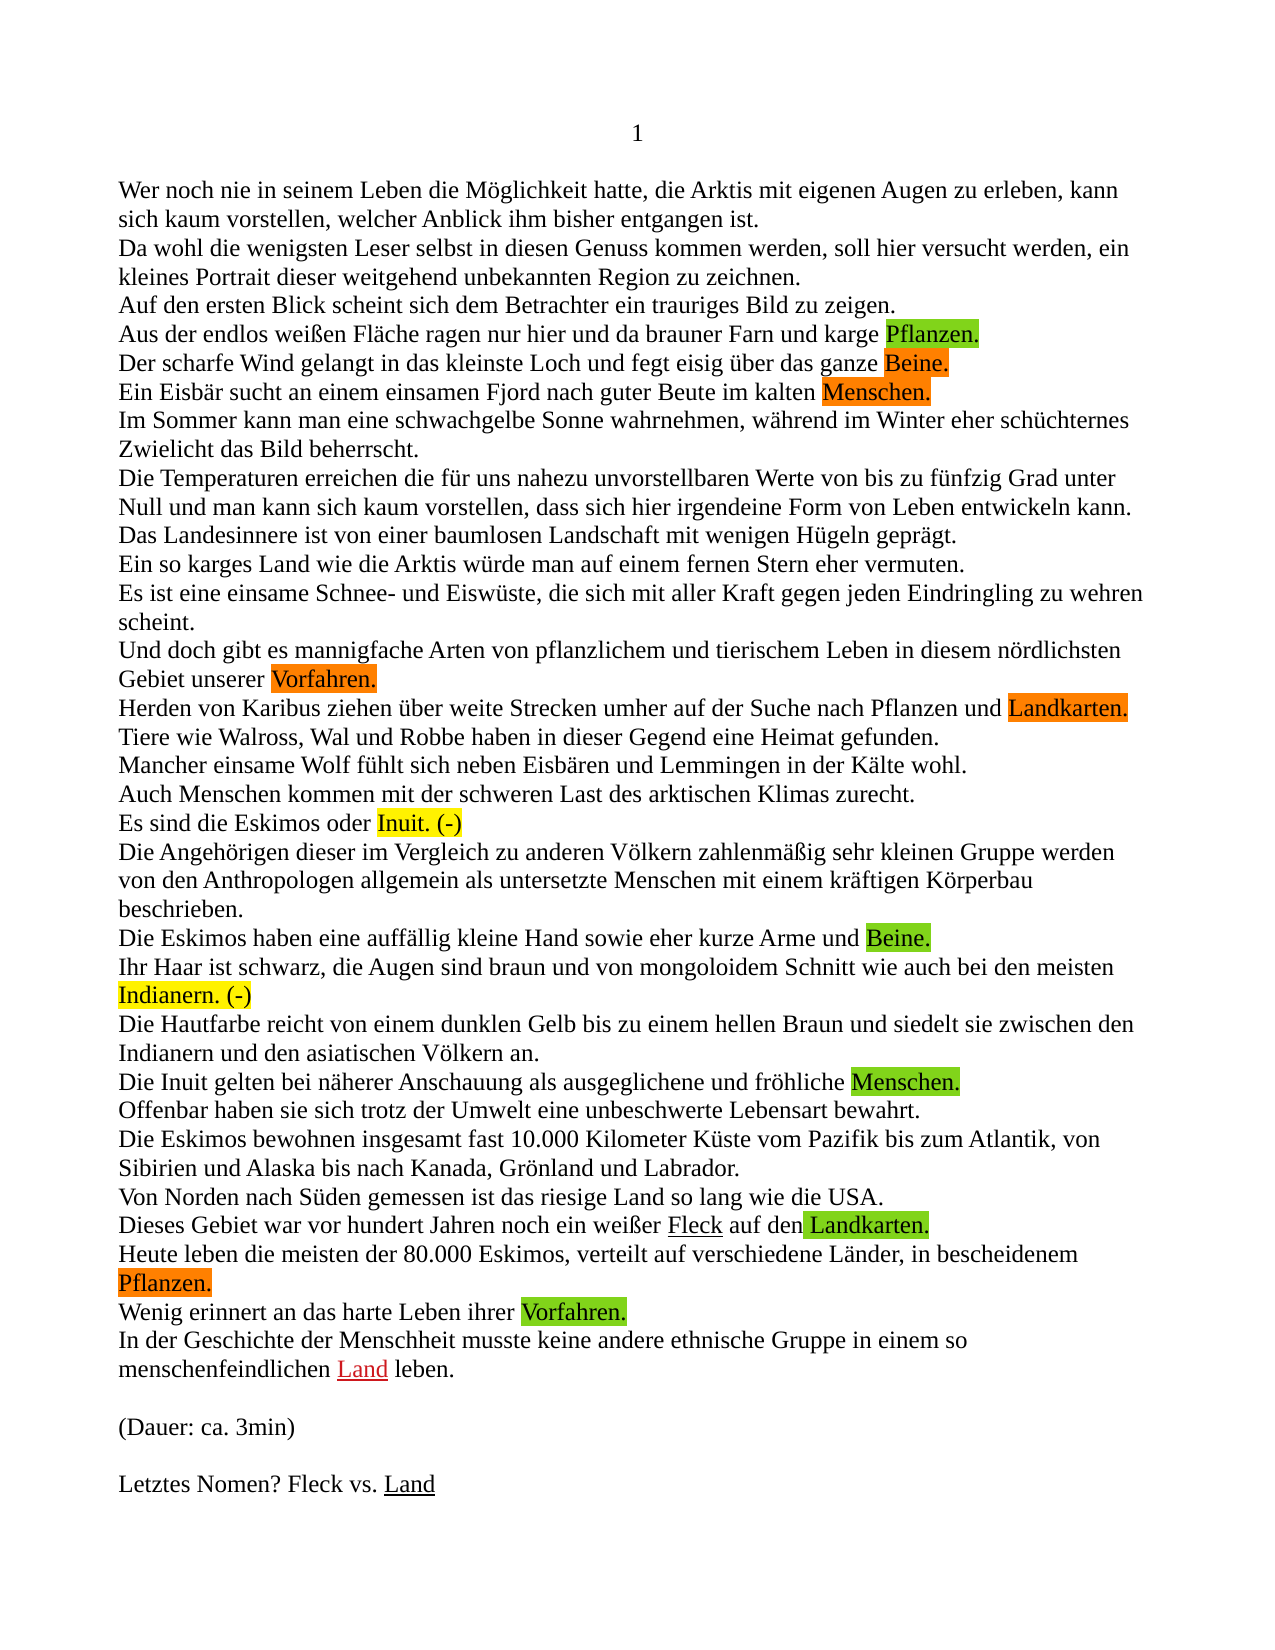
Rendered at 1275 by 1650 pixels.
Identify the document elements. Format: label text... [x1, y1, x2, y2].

text Der scharfe Wind gelangt in das kleinste Loch und fegt eisig über das ganze Beine. [118, 348, 1157, 377]
text In der Geschichte der Menschheit musste keine andere ethnische Gruppe in einem so menschenfeindlichen Land leben. [118, 1326, 1157, 1383]
text Die Hautfarbe reicht von einem dunklen Gelb bis zu einem hellen Braun und siedelt sie zwischen den Indianern und den asiatischen Völkern an. [118, 1009, 1157, 1067]
text Die Eskimos haben eine auffällig kleine Hand sowie eher kurze Arme und Beine. [118, 923, 1157, 952]
text Ein Eisbär sucht an einem einsamen Fjord nach guter Beute im kalten Menschen. [118, 377, 1157, 406]
text 1 [118, 118, 1157, 147]
text Es sind die Eskimos oder Inuit. (-) [118, 808, 1157, 837]
text Ihr Haar ist schwarz, die Augen sind braun und von mongoloidem Schnitt wie auch bei den meisten Indianern. (-) [118, 952, 1157, 1009]
text Dieses Gebiet war vor hundert Jahren noch ein weißer Fleck auf den Landkarten. [118, 1211, 1157, 1239]
text Von Norden nach Süden gemessen ist das riesige Land so lang wie die USA. [118, 1182, 1157, 1211]
text Auf den ersten Blick scheint sich dem Betrachter ein trauriges Bild zu zeigen. [118, 291, 1157, 319]
text Die Eskimos bewohnen insgesamt fast 10.000 Kilometer Küste vom Pazifik bis zum Atlantik, von Sibirien und Alaska bis nach Kanada, Grönland und Labrador. [118, 1124, 1157, 1182]
text Das Landesinnere ist von einer baumlosen Landschaft mit wenigen Hügeln geprägt. [118, 521, 1157, 549]
text Offenbar haben sie sich trotz der Umwelt eine unbeschwerte Lebensart bewahrt. [118, 1096, 1157, 1124]
text Tiere wie Walross, Wal und Robbe haben in dieser Gegend eine Heimat gefunden. [118, 722, 1157, 751]
text (Dauer: ca. 3min) [118, 1412, 1157, 1441]
text Die Temperaturen erreichen die für uns nahezu unvorstellbaren Werte von bis zu fünfzig Grad unter Null und man kann sich kaum vorstellen, dass sich hier irgendeine Form von Leben entwickeln kann. [118, 463, 1157, 521]
text Die Angehörigen dieser im Vergleich zu anderen Völkern zahlenmäßig sehr kleinen Gruppe werden von den Anthropologen allgemein als untersetzte Menschen mit einem kräftigen Körperbau beschrieben. [118, 837, 1157, 923]
text Letztes Nomen? Fleck vs. Land [118, 1469, 1157, 1498]
text Aus der endlos weißen Fläche ragen nur hier und da brauner Farn und karge Pflanzen. [118, 319, 1157, 348]
text Heute leben die meisten der 80.000 Eskimos, verteilt auf verschiedene Länder, in bescheidenem Pflanzen. [118, 1239, 1157, 1297]
text Es ist eine einsame Schnee- und Eiswüste, die sich mit aller Kraft gegen jeden Eindringling zu wehren scheint. [118, 578, 1157, 636]
text Da wohl die wenigsten Leser selbst in diesen Genuss kommen werden, soll hier versucht werden, ein kleines Portrait dieser weitgehend unbekannten Region zu zeichnen. [118, 233, 1157, 291]
text Im Sommer kann man eine schwachgelbe Sonne wahrnehmen, während im Winter eher schüchternes Zwielicht das Bild beherrscht. [118, 406, 1157, 463]
text Wenig erinnert an das harte Leben ihrer Vorfahren. [118, 1297, 1157, 1326]
text Wer noch nie in seinem Leben die Möglichkeit hatte, die Arktis mit eigenen Augen zu erleben, kann sich kaum vorstellen, welcher Anblick ihm bisher entgangen ist. [118, 176, 1157, 233]
text Ein so karges Land wie die Arktis würde man auf einem fernen Stern eher vermuten. [118, 549, 1157, 578]
text Auch Menschen kommen mit der schweren Last des arktischen Klimas zurecht. [118, 779, 1157, 808]
text Herden von Karibus ziehen über weite Strecken umher auf der Suche nach Pflanzen und Landkarten. [118, 693, 1157, 722]
text Und doch gibt es mannigfache Arten von pflanzlichem und tierischem Leben in diesem nördlichsten Gebiet unserer Vorfahren. [118, 636, 1157, 693]
text Die Inuit gelten bei näherer Anschauung als ausgeglichene und fröhliche Menschen. [118, 1067, 1157, 1096]
text Mancher einsame Wolf fühlt sich neben Eisbären und Lemmingen in der Kälte wohl. [118, 751, 1157, 779]
